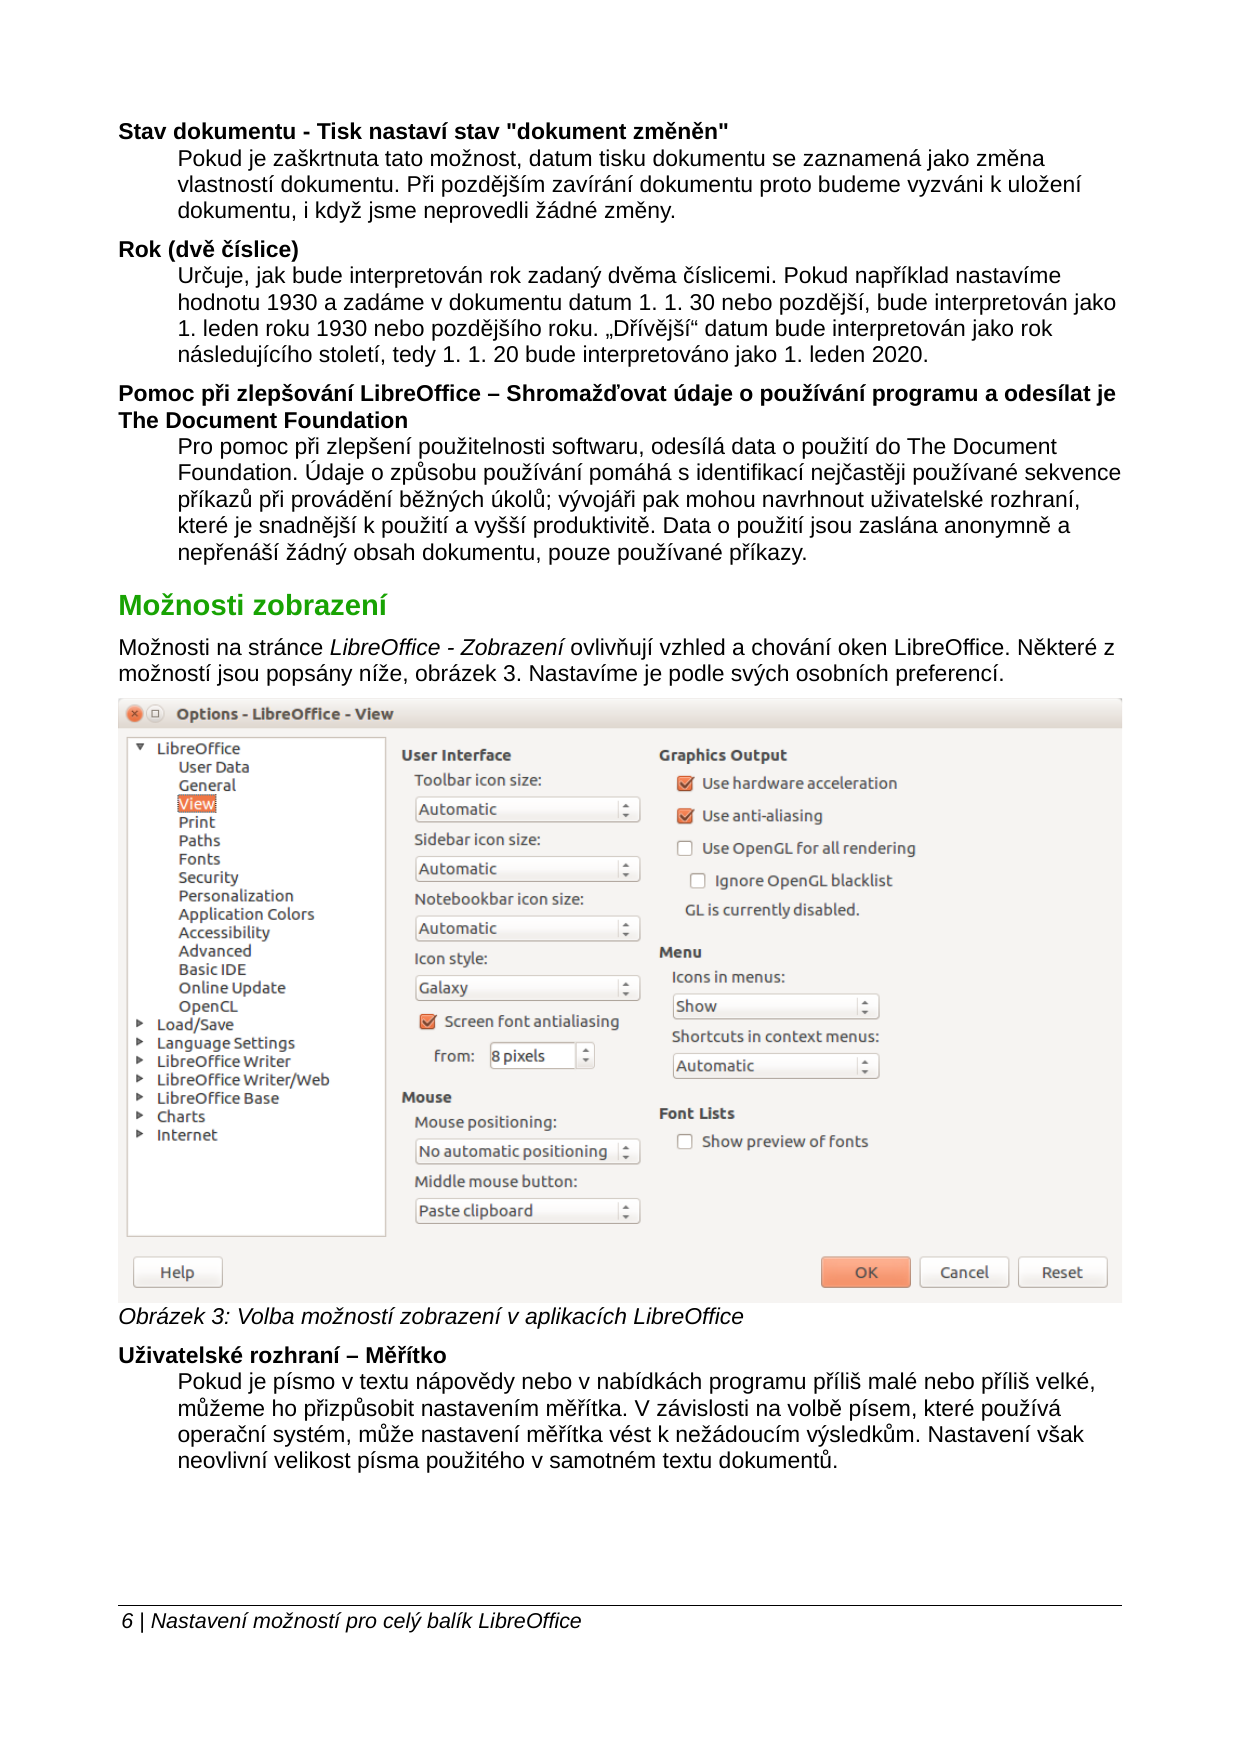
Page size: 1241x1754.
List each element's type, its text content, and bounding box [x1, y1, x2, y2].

text Obrázek 3: Volba možností zobrazení v aplikacích LibreOffice [118, 1303, 1122, 1329]
text Pro pomoc při zlepšení použitelnosti softwaru, odesílá data o použití do The Document Foundation. Údaje o způsobu používání pomáhá s identifikací nejčastěji používané sekvence příkazů při provádění běžných úkolů; vývojáři pak mohou navrhnout uživatelské rozhraní, které je snadnější k použití a vyšší produktivitě. Data o použití jsou zaslána anonymně a nepřenáší žádný obsah dokumentu, pouze používané příkazy. [177, 433, 1122, 565]
picture [118, 698, 1123, 1303]
text Pomoc při zlepšování LibreOffice – Shromažďovat údaje o používání programu a odesílat je The Document Foundation [118, 380, 1122, 433]
text Pokud je zaškrtnuta tato možnost, datum tisku dokumentu se zaznamená jako změna vlastností dokumentu. Při pozdějším zavírání dokumentu proto budeme vyzváni k uložení dokumentu, i když jsme neprovedli žádné změny. [177, 144, 1122, 223]
text Uživatelské rozhraní – Měřítko [118, 1342, 1122, 1368]
text Pokud je písmo v textu nápovědy nebo v nabídkách programu příliš malé nebo příliš velké, můžeme ho přizpůsobit nastavením měřítka. V závislosti na volbě písem, které používá operační systém, může nastavení měřítka vést k nežádoucím výsledkům. Nastavení však neovlivní velikost písma použitého v samotném textu dokumentů. [177, 1368, 1122, 1474]
text Stav dokumentu - Tisk nastaví stav "dokument změněn" [118, 118, 1122, 144]
subtitle Možnosti zobrazení [118, 588, 1122, 622]
text Určuje, jak bude interpretován rok zadaný dvěma číslicemi. Pokud například nastavíme hodnotu 1930 a zadáme v dokumentu datum 1. 1. 30 nebo pozdější, bude interpretován jako 1. leden roku 1930 nebo pozdějšího roku. „Dřívější“ datum bude interpretován jako rok následujícího století, tedy 1. 1. 20 bude interpretováno jako 1. leden 2020. [177, 262, 1122, 368]
text Rok (dvě číslice) [118, 236, 1122, 262]
text Možnosti na stránce LibreOffice - Zobrazení ovlivňují vzhled a chování oken LibreOffice. Některé z možností jsou popsány níže, obrázek 3. Nastavíme je podle svých osobních preferencí. [118, 634, 1122, 686]
